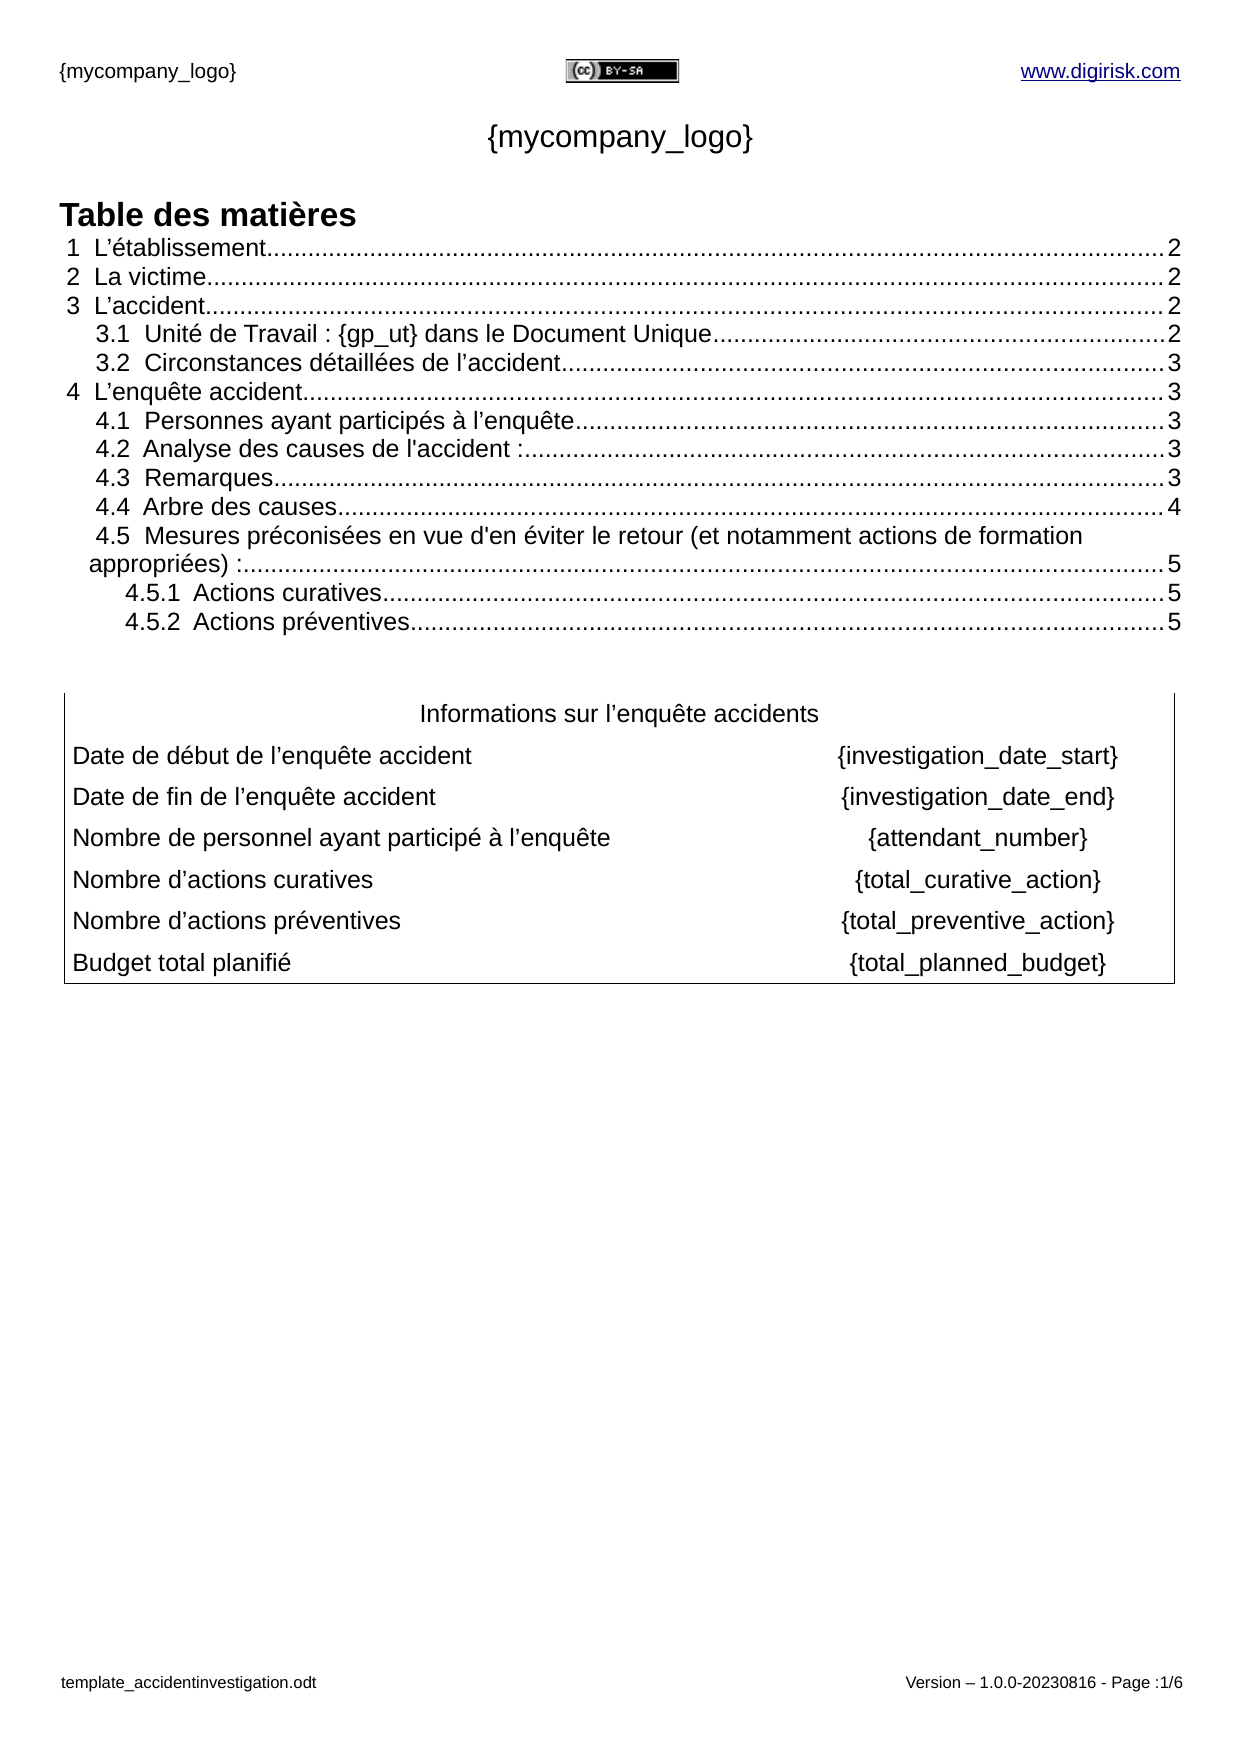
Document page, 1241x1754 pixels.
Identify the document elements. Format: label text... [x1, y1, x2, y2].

text 1 L’établissement 2 [59, 233, 1181, 262]
table_header Informations sur l’enquête accidents [65, 693, 1174, 734]
text 3.2 Circonstances détaillées de l’accident 3 [88, 348, 1181, 377]
text 3.1 Unité de Travail : {gp_ut} dans le Document Unique 2 [88, 319, 1181, 348]
table_cell {total_planned_budget} [782, 941, 1174, 983]
text 3 L’accident 2 [59, 291, 1181, 319]
table_cell Date de début de l’enquête accident [65, 735, 782, 776]
table_cell Budget total planifié [65, 941, 782, 983]
text 4.3 Remarques 3 [88, 463, 1181, 492]
text 4.4 Arbre des causes 4 [88, 492, 1181, 521]
text 2 La victime 2 [59, 262, 1181, 291]
table_cell Nombre de personnel ayant participé à l’enquête [65, 817, 782, 858]
text 4.5.1 Actions curatives 5 [118, 578, 1181, 607]
text 4.5.2 Actions préventives 5 [118, 607, 1181, 636]
table_cell {investigation_date_start} [782, 735, 1174, 776]
table_cell Nombre d’actions préventives [65, 900, 782, 941]
table_cell {investigation_date_end} [782, 776, 1174, 817]
text 4.5 Mesures préconisées en vue d'en éviter le retour (et notamment actions de formation appropriées) : 5 [88, 521, 1181, 578]
text {mycompany_logo} [59, 118, 1181, 154]
subtitle Table des matières [59, 195, 1181, 233]
picture [565, 59, 680, 83]
text 4.2 Analyse des causes de l'accident : 3 [88, 434, 1181, 463]
table_cell {attendant_number} [782, 817, 1174, 858]
table_cell {total_curative_action} [782, 859, 1174, 900]
table_cell Date de fin de l’enquête accident [65, 776, 782, 817]
table_cell {total_preventive_action} [782, 900, 1174, 941]
table_cell Nombre d’actions curatives [65, 859, 782, 900]
text 4.1 Personnes ayant participés à l’enquête 3 [88, 406, 1181, 434]
text 4 L’enquête accident 3 [59, 377, 1181, 406]
